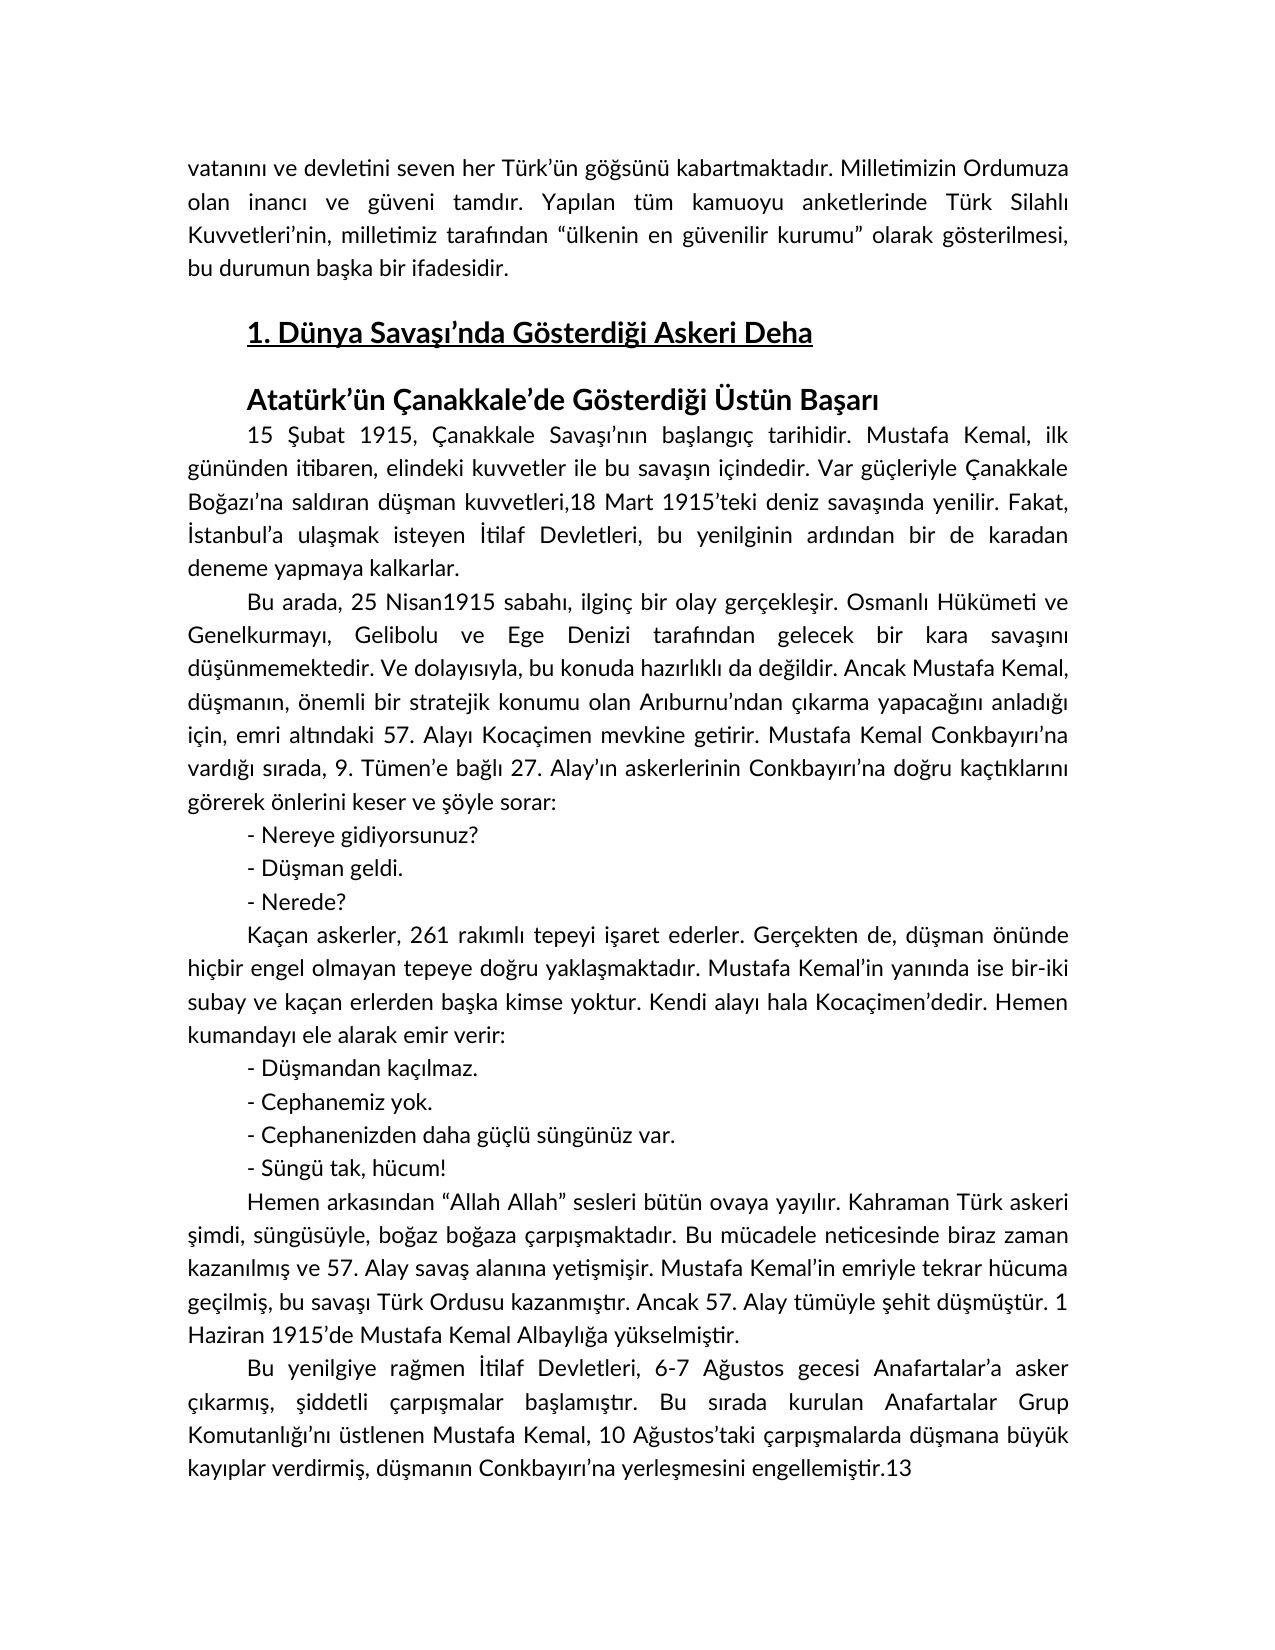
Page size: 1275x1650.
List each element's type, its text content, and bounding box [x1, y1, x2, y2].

text 15 Şubat 1915, Çanakkale Savaşı’nın başlangıç tarihidir. Mustafa Kemal, ilk gününden itibaren, elindeki kuvvetler ile bu savaşın içindedir. Var güçleriyle Çanakkale Boğazı’na saldıran düşman kuvvetleri,18 Mart 1915’teki deniz savaşında yenilir. Fakat, İstanbul’a ulaşmak isteyen İtilaf Devletleri, bu yenilginin ardından bir de karadan deneme yapmaya kalkarlar. [187, 417, 1070, 583]
text Kaçan askerler, 261 rakımlı tepeyi işaret ederler. Gerçekten de, düşman önünde hiçbir engel olmayan tepeye doğru yaklaşmaktadır. Mustafa Kemal’in yanında ise bir-iki subay ve kaçan erlerden başka kimse yoktur. Kendi alayı hala Kocaçimen’dedir. Hemen kumandayı ele alarak emir verir: [187, 917, 1070, 1050]
text - Nereye gidiyorsunuz? [187, 817, 1070, 850]
text - Düşman geldi. [187, 850, 1070, 883]
text - Nerede? [187, 883, 1070, 917]
text 1. Dünya Savaşı’nda Gösterdiği Askeri Deha [187, 317, 1070, 350]
text - Süngü tak, hücum! [187, 1150, 1070, 1183]
text - Cephanemiz yok. [187, 1083, 1070, 1117]
text - Cephanenizden daha güçlü süngünüz var. [187, 1117, 1070, 1150]
text - Düşmandan kaçılmaz. [187, 1050, 1070, 1083]
text Bu arada, 25 Nisan1915 sabahı, ilginç bir olay gerçekleşir. Osmanlı Hükümeti ve Genelkurmayı, Gelibolu ve Ege Denizi tarafından gelecek bir kara savaşını düşünmemektedir. Ve dolayısıyla, bu konuda hazırlıklı da değildir. Ancak Mustafa Kemal, düşmanın, önemli bir stratejik konumu olan Arıburnu’ndan çıkarma yapacağını anladığı için, emri altındaki 57. Alayı Kocaçimen mevkine getirir. Mustafa Kemal Conkbayırı’na vardığı sırada, 9. Tümen’e bağlı 27. Alay’ın askerlerinin Conkbayırı’na doğru kaçtıklarını görerek önlerini keser ve şöyle sorar: [187, 583, 1070, 817]
text Bu yenilgiye rağmen İtilaf Devletleri, 6-7 Ağustos gecesi Anafartalar’a asker çıkarmış, şiddetli çarpışmalar başlamıştır. Bu sırada kurulan Anafartalar Grup Komutanlığı’nı üstlenen Mustafa Kemal, 10 Ağustos’taki çarpışmalarda düşmana büyük kayıplar verdirmiş, düşmanın Conkbayırı’na yerleşmesini engellemiştir.13 [187, 1350, 1070, 1483]
text Atatürk’ün Çanakkale’de Gösterdiği Üstün Başarı [187, 383, 1070, 417]
text Hemen arkasından “Allah Allah” sesleri bütün ovaya yayılır. Kahraman Türk askeri şimdi, süngüsüyle, boğaz boğaza çarpışmaktadır. Bu mücadele neticesinde biraz zaman kazanılmış ve 57. Alay savaş alanına yetişmişir. Mustafa Kemal’in emriyle tekrar hücuma geçilmiş, bu savaşı Türk Ordusu kazanmıştır. Ancak 57. Alay tümüyle şehit düşmüştür. 1 Haziran 1915’de Mustafa Kemal Albaylığa yükselmiştir. [187, 1183, 1070, 1350]
text vatanını ve devletini seven her Türk’ün göğsünü kabartmaktadır. Milletimizin Ordumuza olan inancı ve güveni tamdır. Yapılan tüm kamuoyu anketlerinde Türk Silahlı Kuvvetleri’nin, milletimiz tarafından “ülkenin en güvenilir kurumu” olarak gösterilmesi, bu durumun başka bir ifadesidir. [187, 150, 1070, 283]
